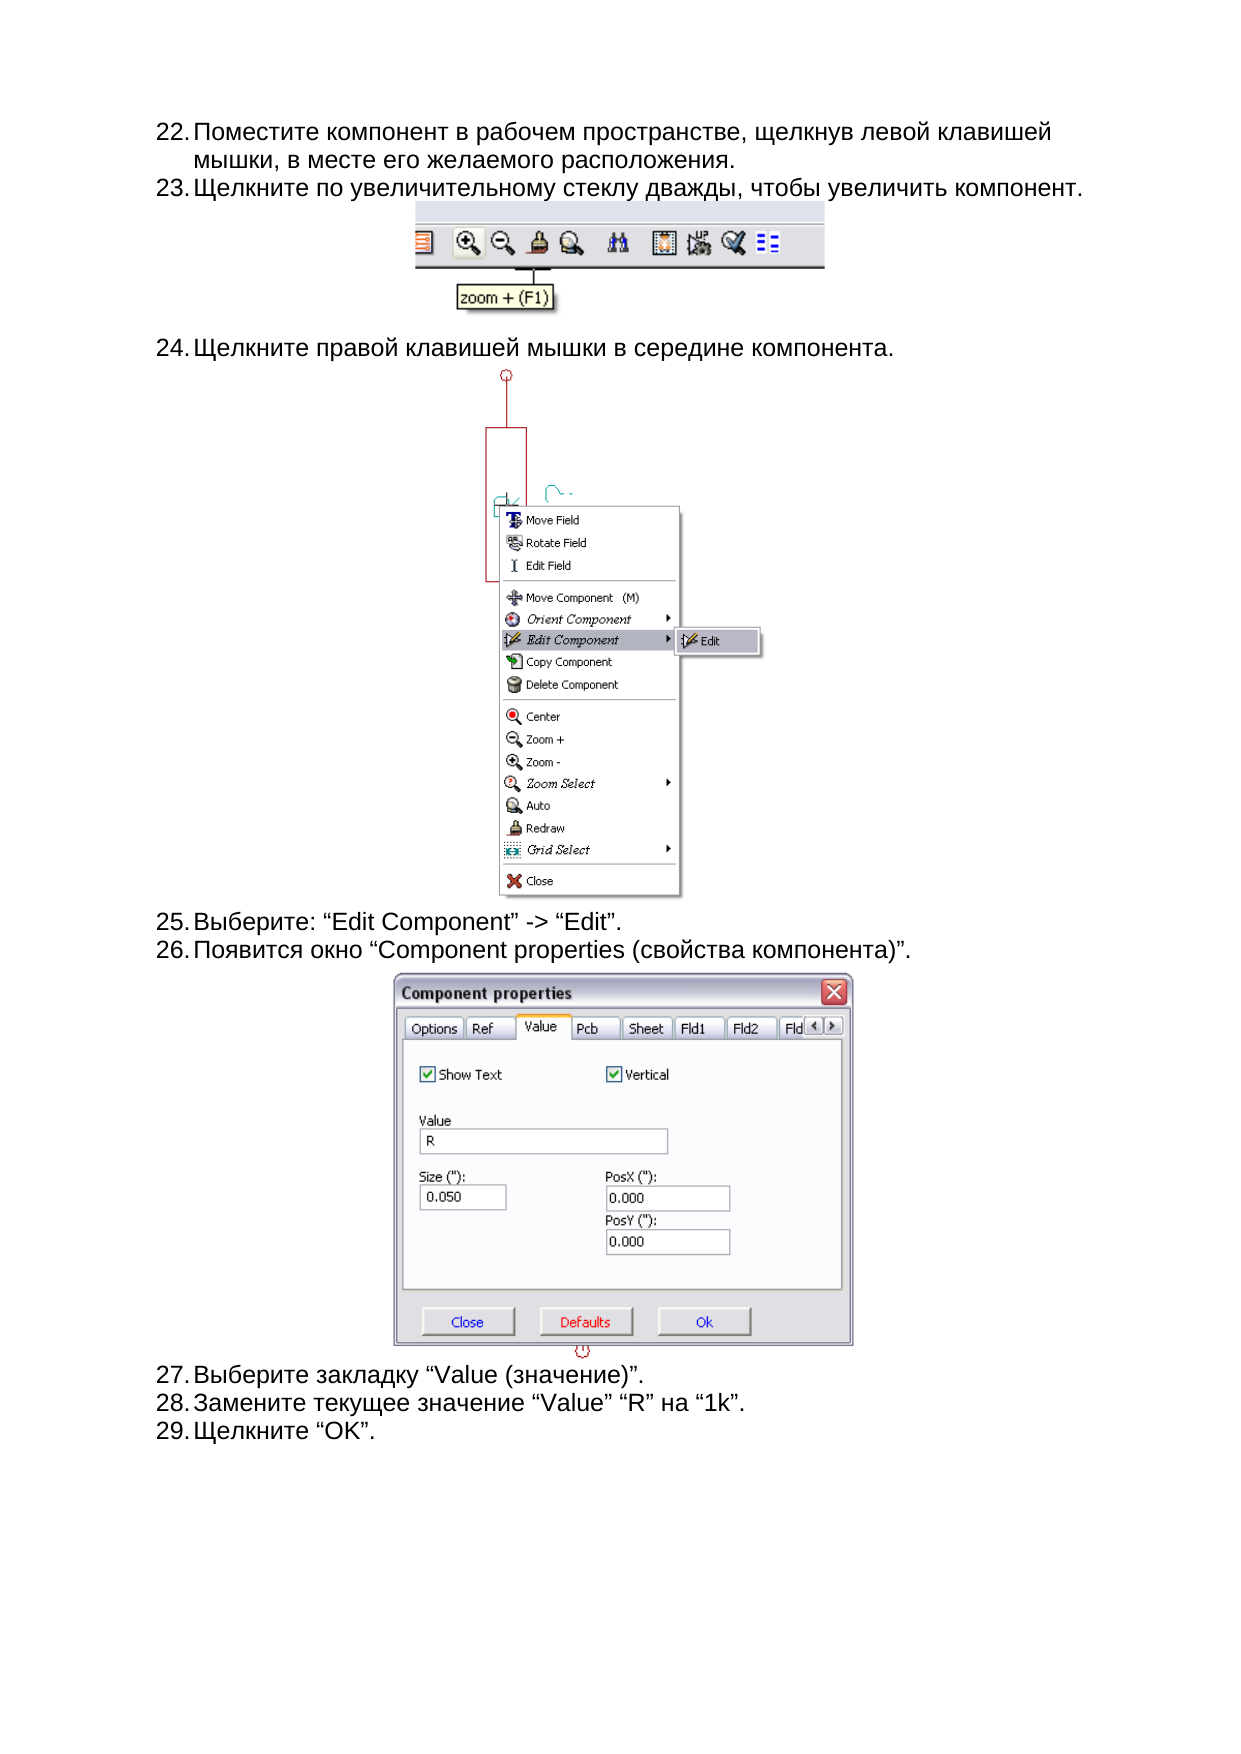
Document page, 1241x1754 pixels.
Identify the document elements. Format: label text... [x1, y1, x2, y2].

list Выберите закладку “Value (значение)”. [156, 963, 1122, 1388]
list Появится окно “Component properties (свойства компонента)”. [156, 936, 1122, 963]
list Щелкните по увеличительному стеклу дважды, чтобы увеличить компонент. [156, 174, 1122, 202]
list Щелкните правой клавишей мышки в середине компонента. [156, 202, 1122, 361]
list Выберите: “Edit Component” -> “Edit”. [156, 361, 1122, 936]
list Замените текущее значение “Value” “R” на “1k”. [156, 1388, 1122, 1416]
list Щелкните “OK”. [156, 1416, 1122, 1444]
list Поместите компонент в рабочем пространстве, щелкнув левой клавишей мышки, в месте его желаемого расположения. [156, 118, 1122, 174]
